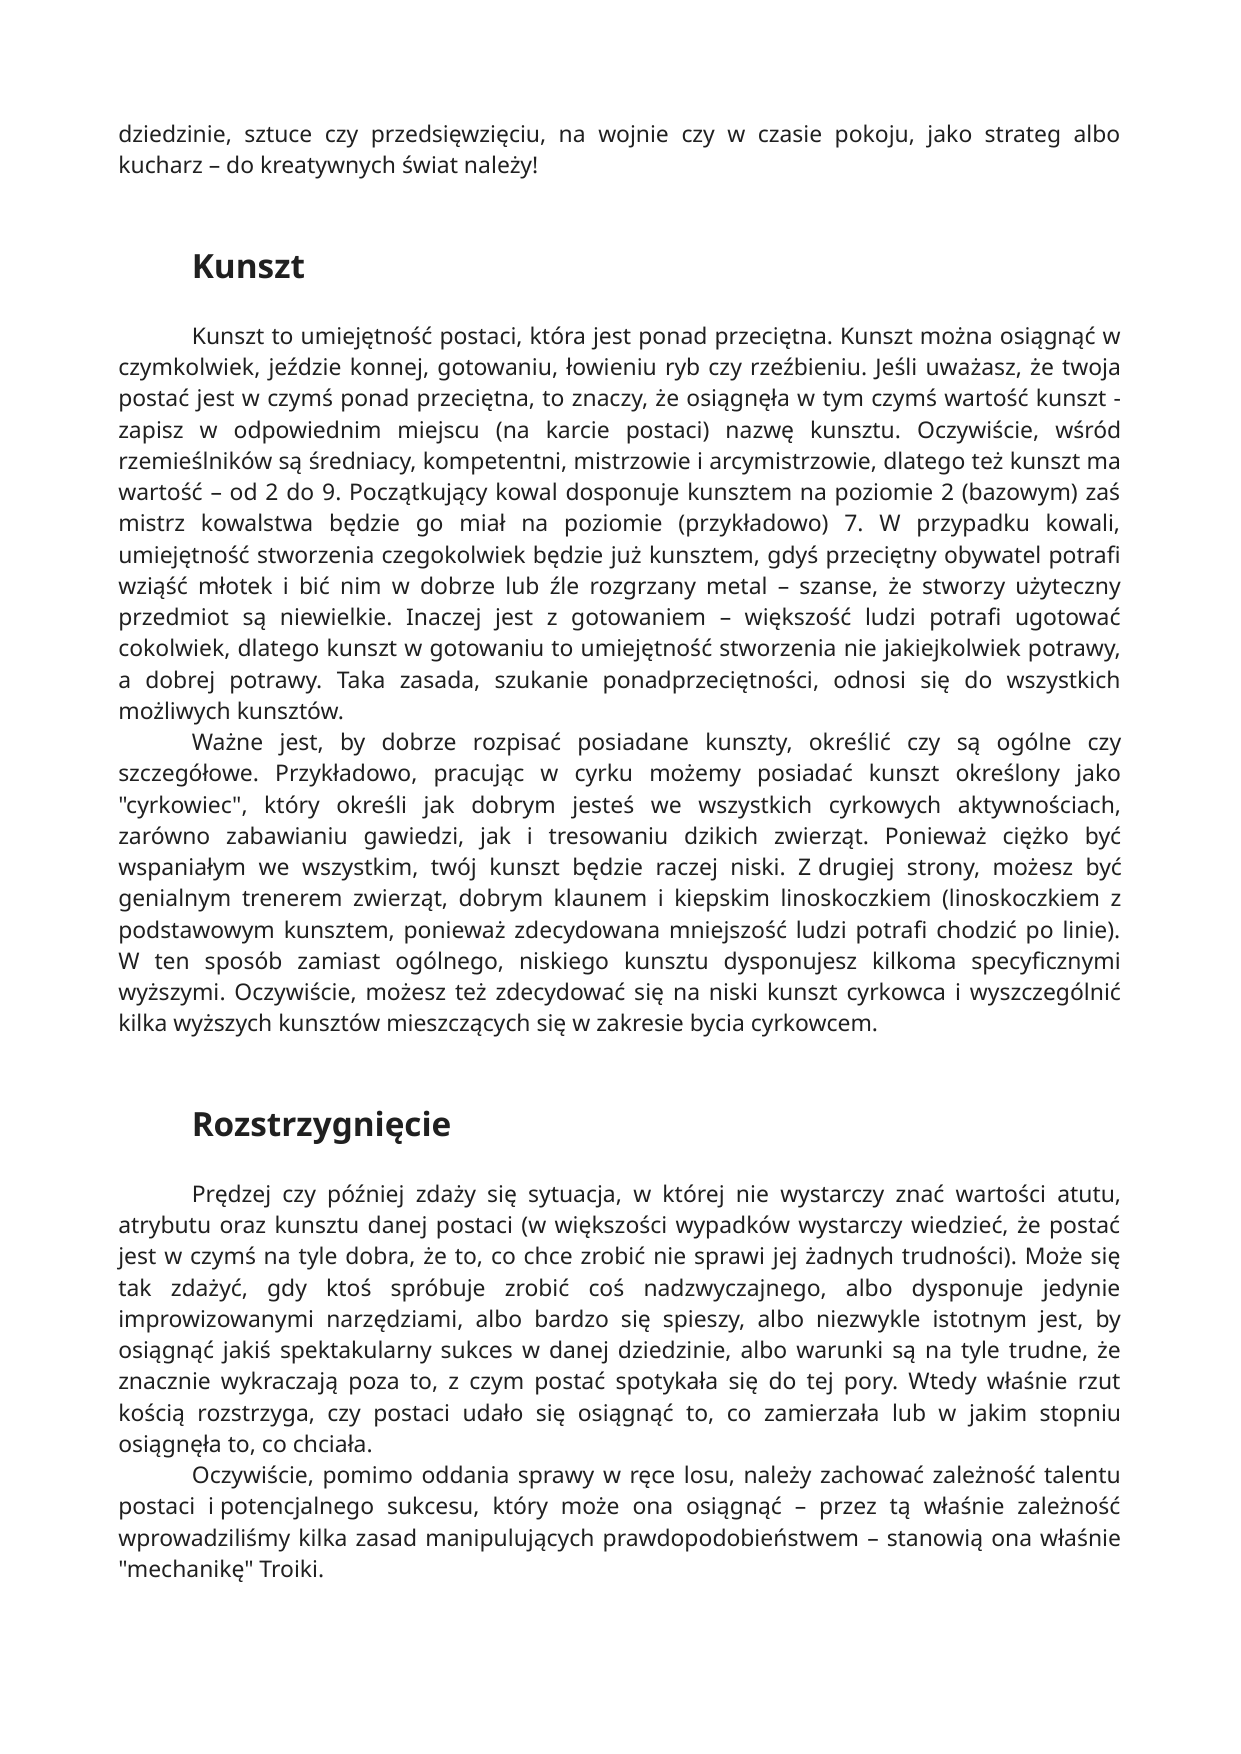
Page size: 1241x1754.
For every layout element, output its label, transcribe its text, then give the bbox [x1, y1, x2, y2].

text Prędzej czy później zdaży się sytuacja, w której nie wystarczy znać wartości atutu, atrybutu oraz kunsztu danej postaci (w większości wypadków wystarczy wiedzieć, że postać jest w czymś na tyle dobra, że to, co chce zrobić nie sprawi jej żadnych trudności). Może się tak zdażyć, gdy ktoś spróbuje zrobić coś nadzwyczajnego, albo dysponuje jedynie improwizowanymi narzędziami, albo bardzo się spieszy, albo niezwykle istotnym jest, by osiągnąć jakiś spektakularny sukces w danej dziedzinie, albo warunki są na tyle trudne, że znacznie wykraczają poza to, z czym postać spotykała się do tej pory. Wtedy właśnie rzut kością rozstrzyga, czy postaci udało się osiągnąć to, co zamierzała lub w jakim stopniu osiągnęła to, co chciała. [118, 1178, 1122, 1459]
text Rozstrzygnięcie [118, 1101, 1122, 1146]
text Kunszt to umiejętność postaci, która jest ponad przeciętna. Kunszt można osiągnąć w czymkolwiek, jeździe konnej, gotowaniu, łowieniu ryb czy rzeźbieniu. Jeśli uważasz, że twoja postać jest w czymś ponad przeciętna, to znaczy, że osiągnęła w tym czymś wartość kunszt - zapisz w odpowiednim miejscu (na karcie postaci) nazwę kunsztu. Oczywiście, wśród rzemieślników są średniacy, kompetentni, mistrzowie i arcymistrzowie, dlatego też kunszt ma wartość – od 2 do 9. Początkujący kowal dosponuje kunsztem na poziomie 2 (bazowym) zaś mistrz kowalstwa będzie go miał na poziomie (przykładowo) 7. W przypadku kowali, umiejętność stworzenia czegokolwiek będzie już kunsztem, gdyś przeciętny obywatel potrafi wziąść młotek i bić nim w dobrze lub źle rozgrzany metal – szanse, że stworzy użyteczny przedmiot są niewielkie. Inaczej jest z gotowaniem – większość ludzi potrafi ugotować cokolwiek, dlatego kunszt w gotowaniu to umiejętność stworzenia nie jakiejkolwiek potrawy, a dobrej potrawy. Taka zasada, szukanie ponadprzeciętności, odnosi się do wszystkich możliwych kunsztów. [118, 320, 1122, 726]
text Ważne jest, by dobrze rozpisać posiadane kunszty, określić czy są ogólne czy szczegółowe. Przykładowo, pracując w cyrku możemy posiadać kunszt określony jako "cyrkowiec", który określi jak dobrym jesteś we wszystkich cyrkowych aktywnościach, zarówno zabawianiu gawiedzi, jak i tresowaniu dzikich zwierząt. Ponieważ ciężko być wspaniałym we wszystkim, twój kunszt będzie raczej niski. Z drugiej strony, możesz być genialnym trenerem zwierząt, dobrym klaunem i kiepskim linoskoczkiem (linoskoczkiem z podstawowym kunsztem, ponieważ zdecydowana mniejszość ludzi potrafi chodzić po linie). W ten sposób zamiast ogólnego, niskiego kunsztu dysponujesz kilkoma specyficznymi wyższymi. Oczywiście, możesz też zdecydować się na niski kunszt cyrkowca i wyszczególnić kilka wyższych kunsztów mieszczących się w zakresie bycia cyrkowcem. [118, 726, 1122, 1038]
text Oczywiście, pomimo oddania sprawy w ręce losu, należy zachować zależność talentu postaci i potencjalnego sukcesu, który może ona osiągnąć – przez tą właśnie zależność wprowadziliśmy kilka zasad manipulujących prawdopodobieństwem – stanowią ona właśnie "mechanikę" Troiki. [118, 1459, 1122, 1584]
text dziedzinie, sztuce czy przedsięwzięciu, na wojnie czy w czasie pokoju, jako strateg albo kucharz – do kreatywnych świat należy! [118, 118, 1122, 181]
text Kunszt [118, 243, 1122, 288]
